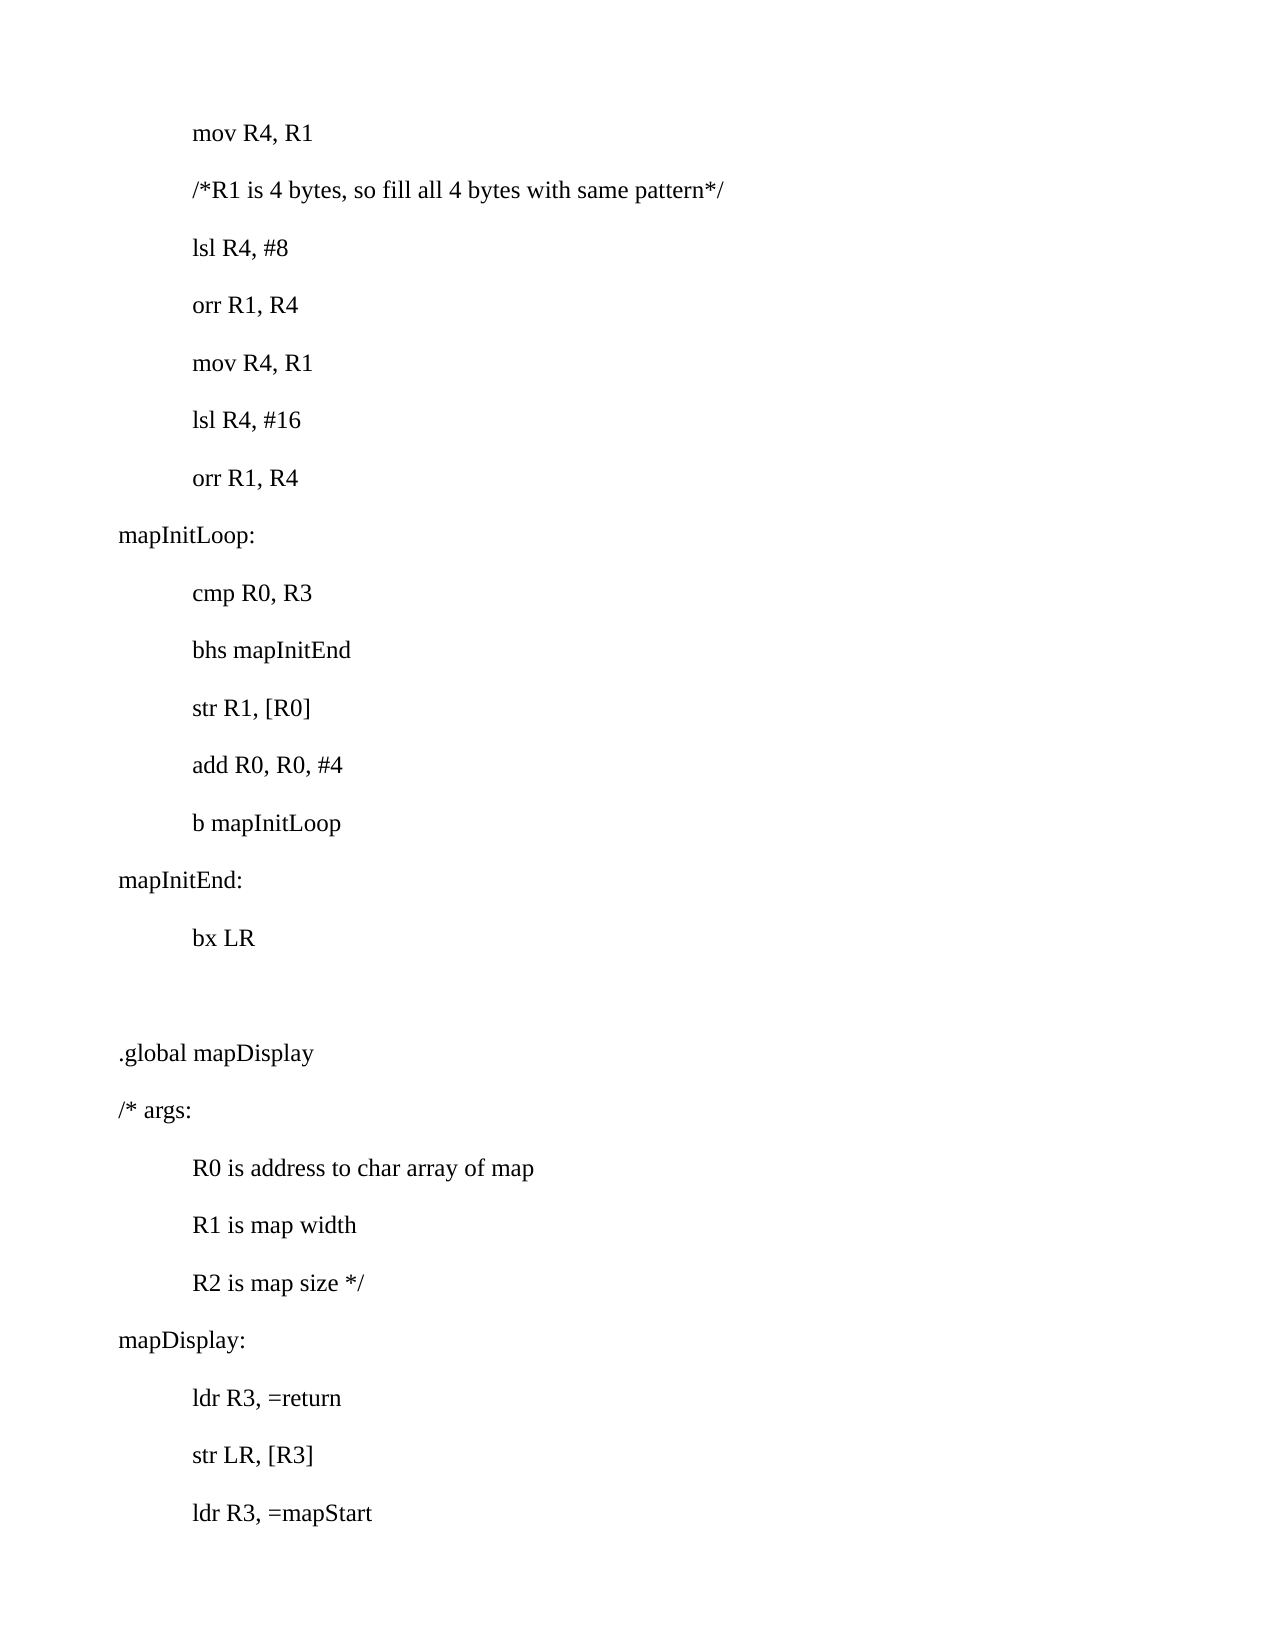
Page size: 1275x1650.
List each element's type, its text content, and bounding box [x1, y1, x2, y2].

text mapInitEnd: [118, 866, 1157, 894]
text cmp R0, R3 [118, 578, 1157, 607]
text str LR, [R3] [118, 1441, 1157, 1469]
text bx LR [118, 923, 1157, 952]
text mov R4, R1 [118, 348, 1157, 377]
text orr R1, R4 [118, 291, 1157, 319]
text R0 is address to char array of map [118, 1153, 1157, 1182]
text lsl R4, #8 [118, 233, 1157, 262]
text add R0, R0, #4 [118, 751, 1157, 779]
text b mapInitLoop [118, 808, 1157, 837]
text str R1, [R0] [118, 693, 1157, 722]
text ldr R3, =return [118, 1383, 1157, 1412]
text bhs mapInitEnd [118, 636, 1157, 664]
text /*R1 is 4 bytes, so fill all 4 bytes with same pattern*/ [118, 176, 1157, 204]
text orr R1, R4 [118, 463, 1157, 492]
text /* args: [118, 1096, 1157, 1124]
text mov R4, R1 [118, 118, 1157, 147]
text mapInitLoop: [118, 521, 1157, 549]
text lsl R4, #16 [118, 406, 1157, 434]
text mapDisplay: [118, 1326, 1157, 1354]
text .global mapDisplay [118, 1038, 1157, 1067]
text ldr R3, =mapStart [118, 1498, 1157, 1527]
text R2 is map size */ [118, 1268, 1157, 1297]
text R1 is map width [118, 1211, 1157, 1239]
